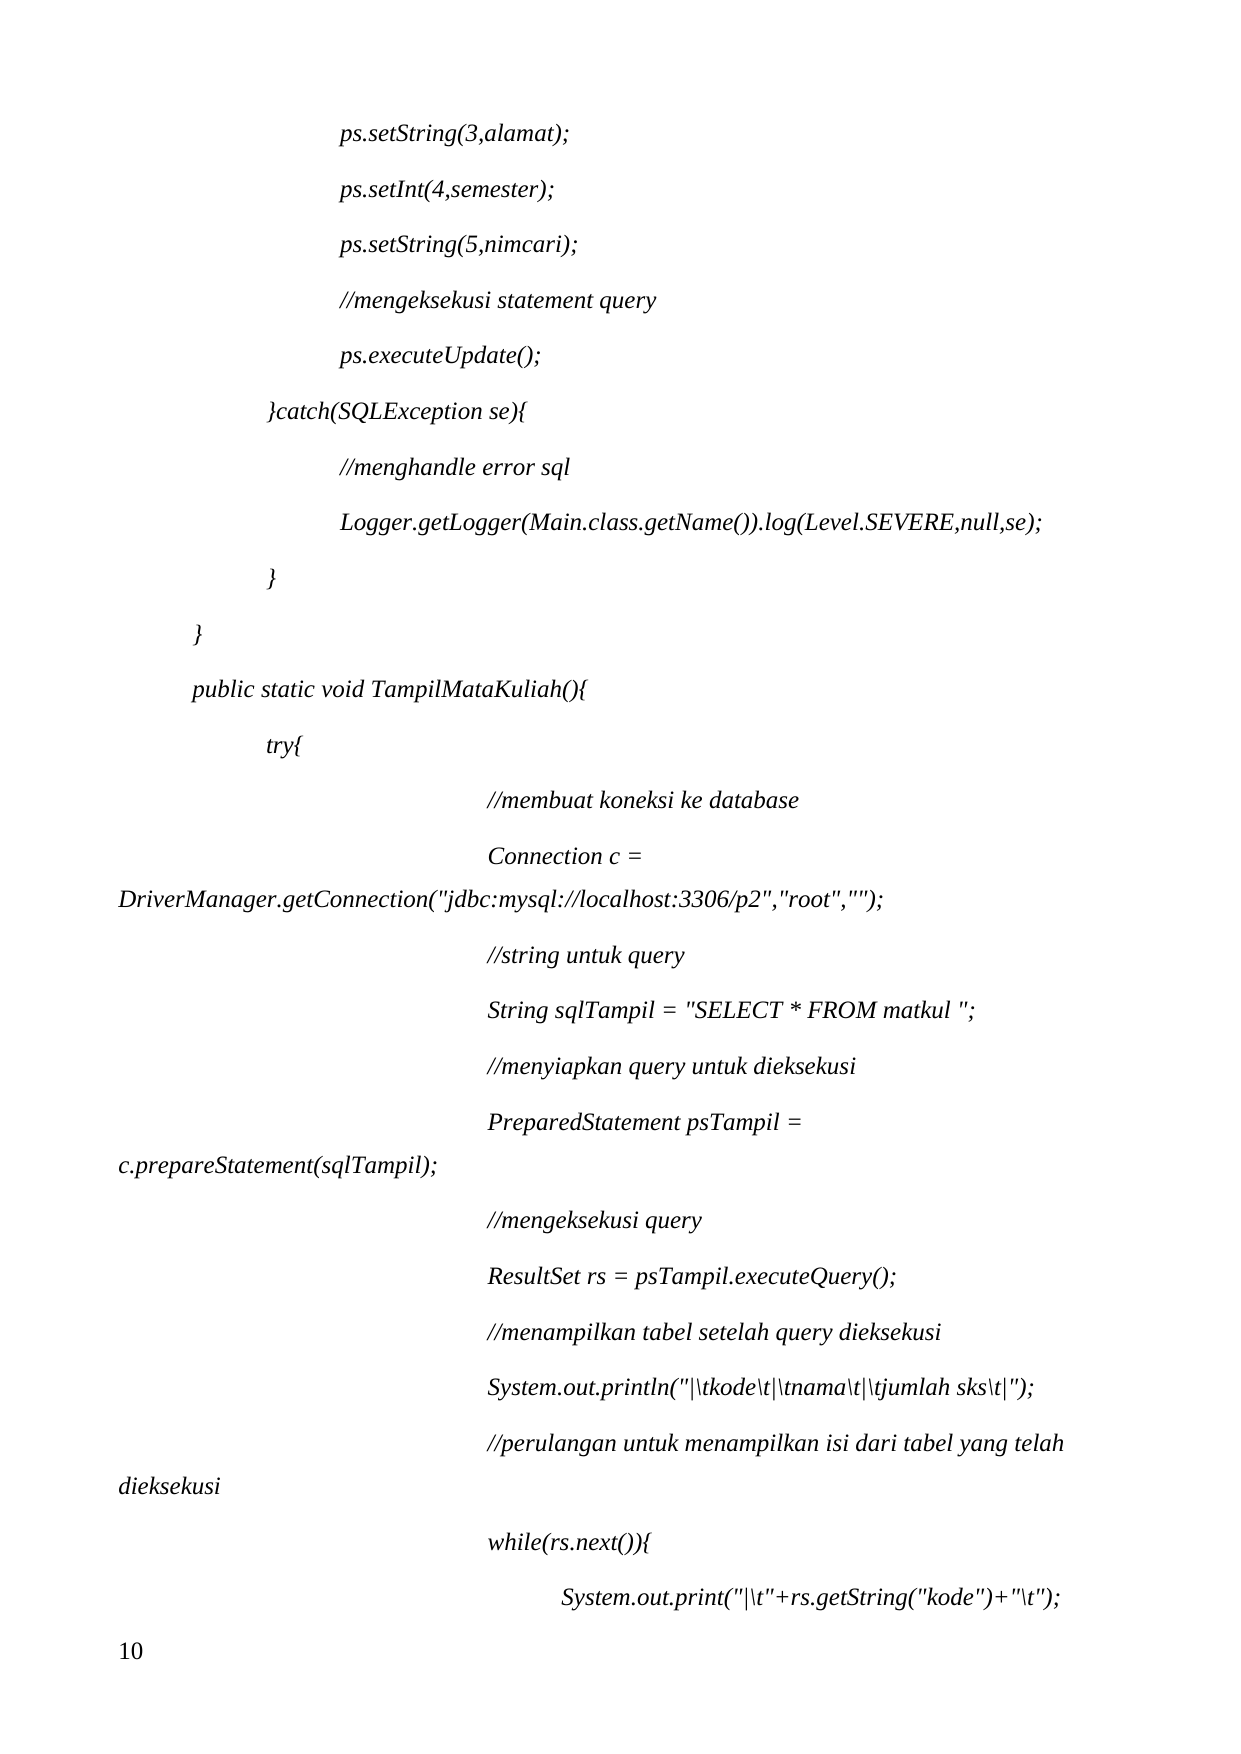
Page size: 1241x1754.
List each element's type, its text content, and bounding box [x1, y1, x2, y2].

text String sqlTampil = "SELECT * FROM matkul "; [118, 996, 1122, 1024]
text //membuat koneksi ke database [118, 786, 1122, 814]
text System.out.println("|\tkode\t|\tnama\t|\tjumlah sks\t|"); [118, 1372, 1122, 1401]
text //menampilkan tabel setelah query dieksekusi [118, 1317, 1122, 1346]
text ResultSet rs = psTampil.executeQuery(); [118, 1261, 1122, 1290]
text //mengeksekusi statement query [118, 285, 1122, 314]
text //menyiapkan query untuk dieksekusi [118, 1051, 1122, 1080]
text //mengeksekusi query [118, 1206, 1122, 1234]
text }catch(SQLException se){ [118, 396, 1122, 425]
text Logger.getLogger(Main.class.getName()).log(Level.SEVERE,null,se); [118, 507, 1122, 536]
text ps.setInt(4,semester); [118, 174, 1122, 202]
text try{ [118, 730, 1122, 759]
text } [118, 563, 1122, 592]
text } [118, 619, 1122, 647]
text ps.executeUpdate(); [118, 341, 1122, 369]
text ps.setString(3,alamat); [118, 118, 1122, 147]
text while(rs.next()){ [118, 1527, 1122, 1556]
text public static void TampilMataKuliah(){ [118, 674, 1122, 703]
text Connection c = DriverManager.getConnection("jdbc:mysql://localhost:3306/p2","root",""); [118, 841, 1122, 913]
text //menghandle error sql [118, 452, 1122, 481]
text PreparedStatement psTampil = c.prepareStatement(sqlTampil); [118, 1107, 1122, 1179]
text //perulangan untuk menampilkan isi dari tabel yang telah dieksekusi [118, 1428, 1122, 1500]
text ps.setString(5,nimcari); [118, 229, 1122, 258]
text System.out.print("|\t"+rs.getString("kode")+"\t"); [118, 1582, 1122, 1611]
text //string untuk query [118, 940, 1122, 969]
